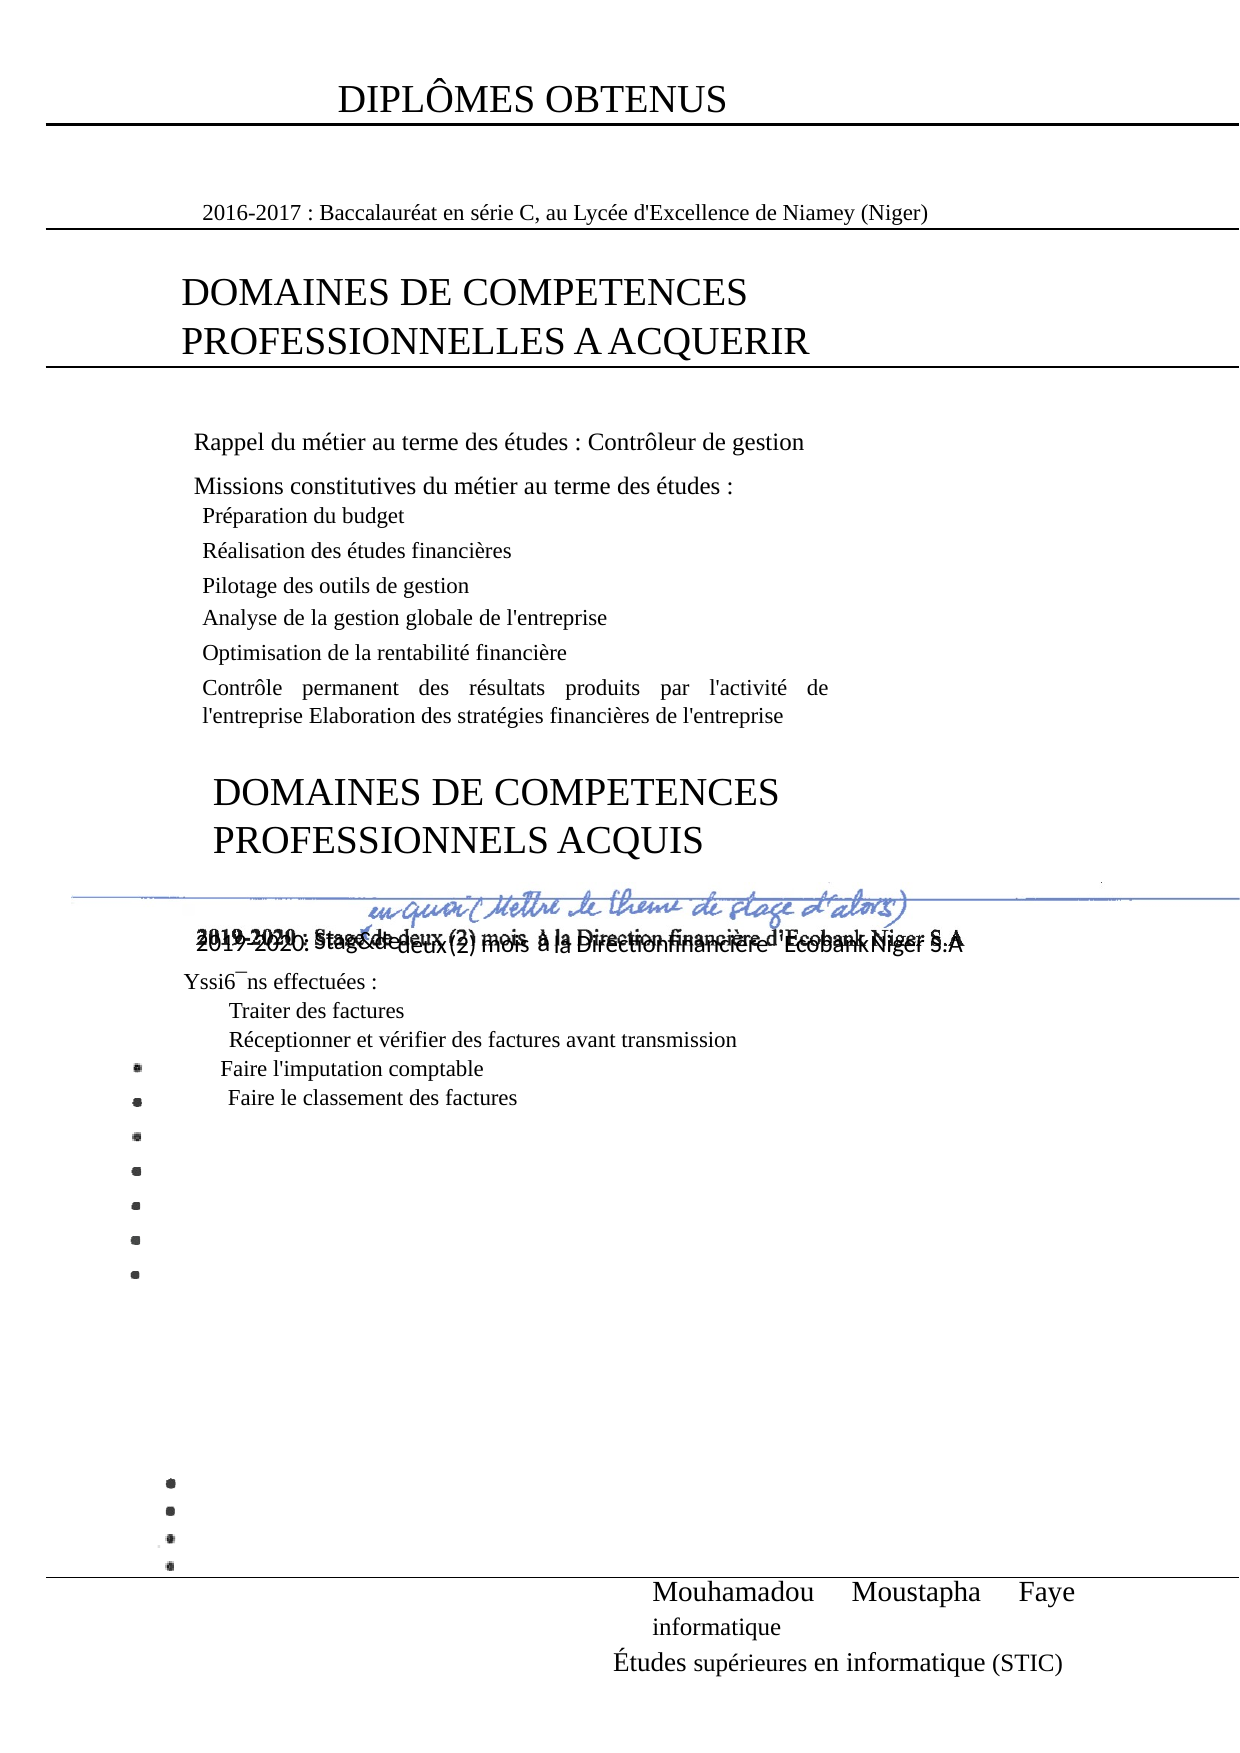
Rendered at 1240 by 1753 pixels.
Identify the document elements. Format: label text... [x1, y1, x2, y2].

text Analyse de la gestion globale de l'entreprise Optimisation de la rentabilité financière [202, 604, 608, 665]
text Réalisation des études financières [202, 537, 1037, 563]
text 2016-2017 : Baccalauréat en série C, au Lycée d'Excellence de Niamey (Niger) [202, 199, 1037, 225]
text Yssi6¯ns effectuées : [183, 968, 1037, 994]
text Missions constitutives du métier au terme des études : [193, 471, 1037, 500]
subtitle DOMAINES DE COMPETENCES PROFESSIONNELLES A ACQUERIR [181, 269, 1037, 363]
subtitle DOMAINES DE COMPETENCES PROFESSIONNELS ACQUIS [213, 768, 1037, 862]
text Faire l'imputation comptable [220, 1055, 1037, 1081]
text Faire le classement des factures [228, 1084, 1037, 1110]
text Préparation du budget [202, 502, 1037, 528]
text Pilotage des outils de gestion [202, 572, 1037, 598]
text Réceptionner et vérifier des factures avant transmission [228, 1026, 1037, 1052]
text Contrôle permanent des résultats produits par l'activité de l'entreprise Elaboration des stratégies financières de l'entreprise [202, 674, 829, 728]
subtitle DIPLÔMES OBTENUS [182, 75, 883, 121]
text Traiter des factures [228, 997, 1037, 1023]
text Rappel du métier au terme des études : Contrôleur de gestion [193, 427, 1037, 455]
